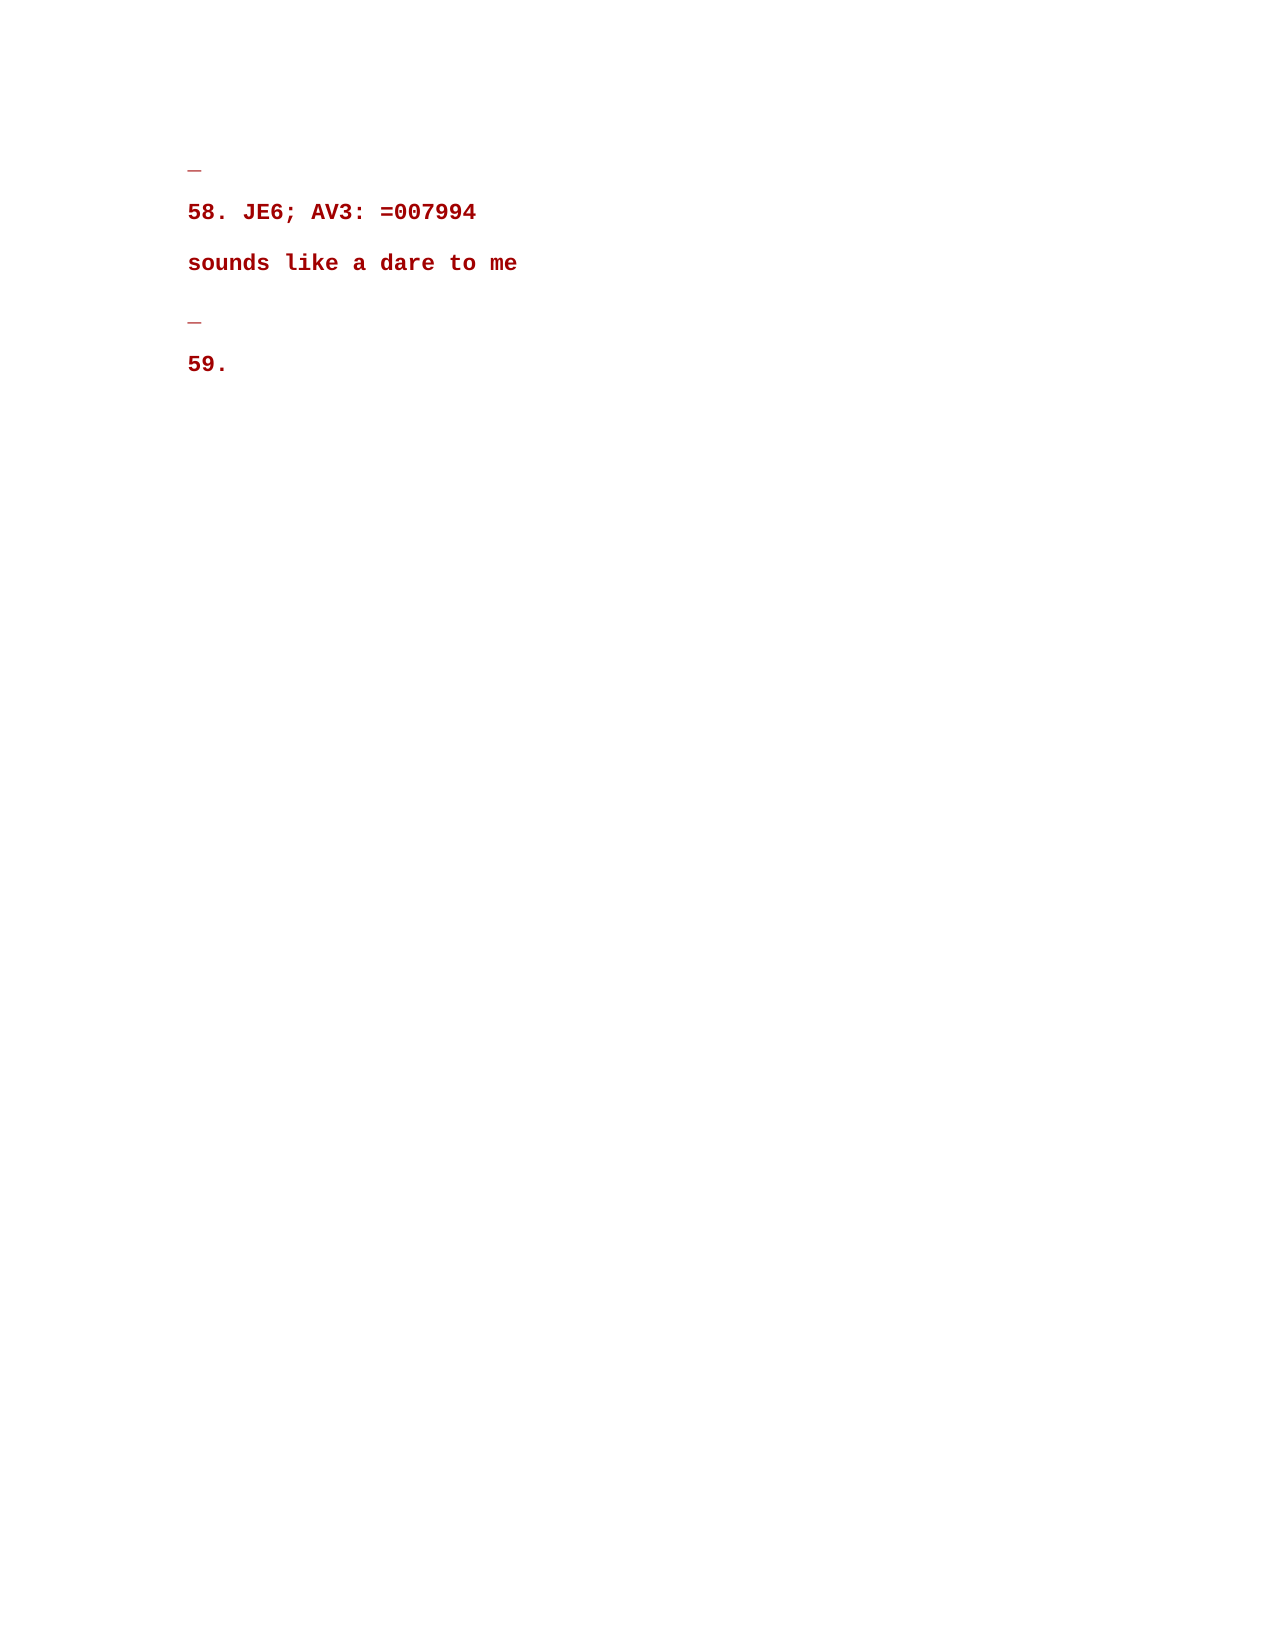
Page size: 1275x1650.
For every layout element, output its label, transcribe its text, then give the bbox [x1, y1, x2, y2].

text _ [187, 150, 1087, 176]
text 58. JE6; AV3: =007994 [187, 201, 1087, 227]
text sounds like a dare to me [187, 251, 1087, 277]
text _ [187, 302, 1087, 328]
text 59. [187, 352, 1087, 378]
